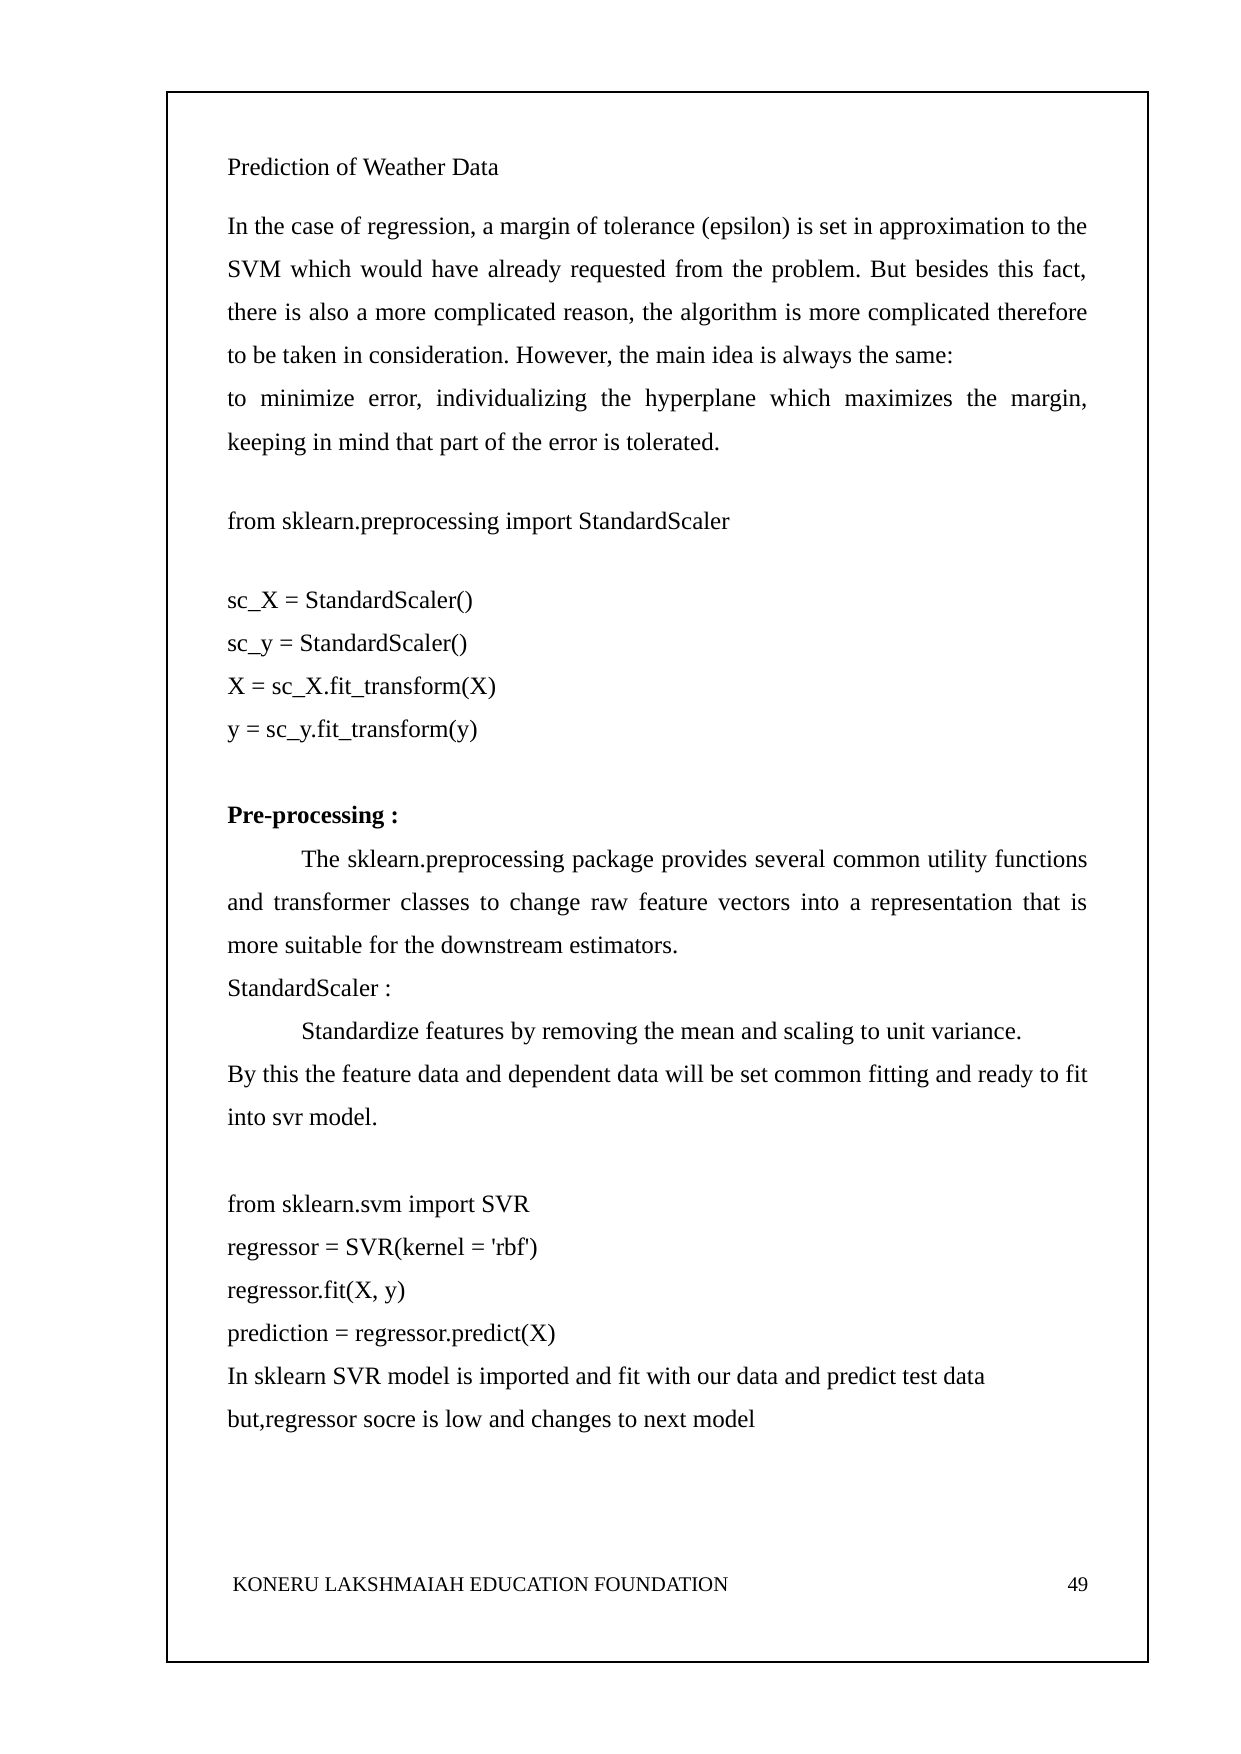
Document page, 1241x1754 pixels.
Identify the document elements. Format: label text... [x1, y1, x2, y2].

text y = sc_y.fit_transform(y) [227, 714, 1088, 743]
text sc_y = StandardScaler() [227, 628, 1088, 657]
text to minimize error, individualizing the hyperplane which maximizes the margin, keeping in mind that part of the error is tolerated. [227, 383, 1088, 455]
text X = sc_X.fit_transform(X) [227, 671, 1088, 700]
text In sklearn SVR model is imported and fit with our data and predict test data [227, 1361, 1088, 1390]
text sc_X = StandardScaler() [227, 585, 1088, 614]
text but,regressor socre is low and changes to next model [227, 1404, 1088, 1433]
text StandardScaler : [227, 973, 1088, 1002]
text regressor = SVR(kernel = 'rbf') [227, 1232, 1088, 1261]
text Standardize features by removing the mean and scaling to unit variance. [227, 1016, 1088, 1045]
text By this the feature data and dependent data will be set common fitting and ready to fit into svr model. [227, 1059, 1088, 1131]
text regressor.fit(X, y) [227, 1275, 1088, 1304]
text In the case of regression, a margin of tolerance (epsilon) is set in approximation to the SVM which would have already requested from the problem. But besides this fact, there is also a more complicated reason, the algorithm is more complicated therefore to be taken in consideration. However, the main idea is always the same: [227, 211, 1088, 369]
text Pre-processing : [227, 801, 1088, 829]
text from sklearn.preprocessing import StandardScaler [227, 506, 1088, 534]
text The sklearn.preprocessing package provides several common utility functions and transformer classes to change raw feature vectors into a representation that is more suitable for the downstream estimators. [227, 844, 1088, 959]
text from sklearn.svm import SVR [227, 1189, 1088, 1217]
text prediction = regressor.predict(X) [227, 1318, 1088, 1347]
